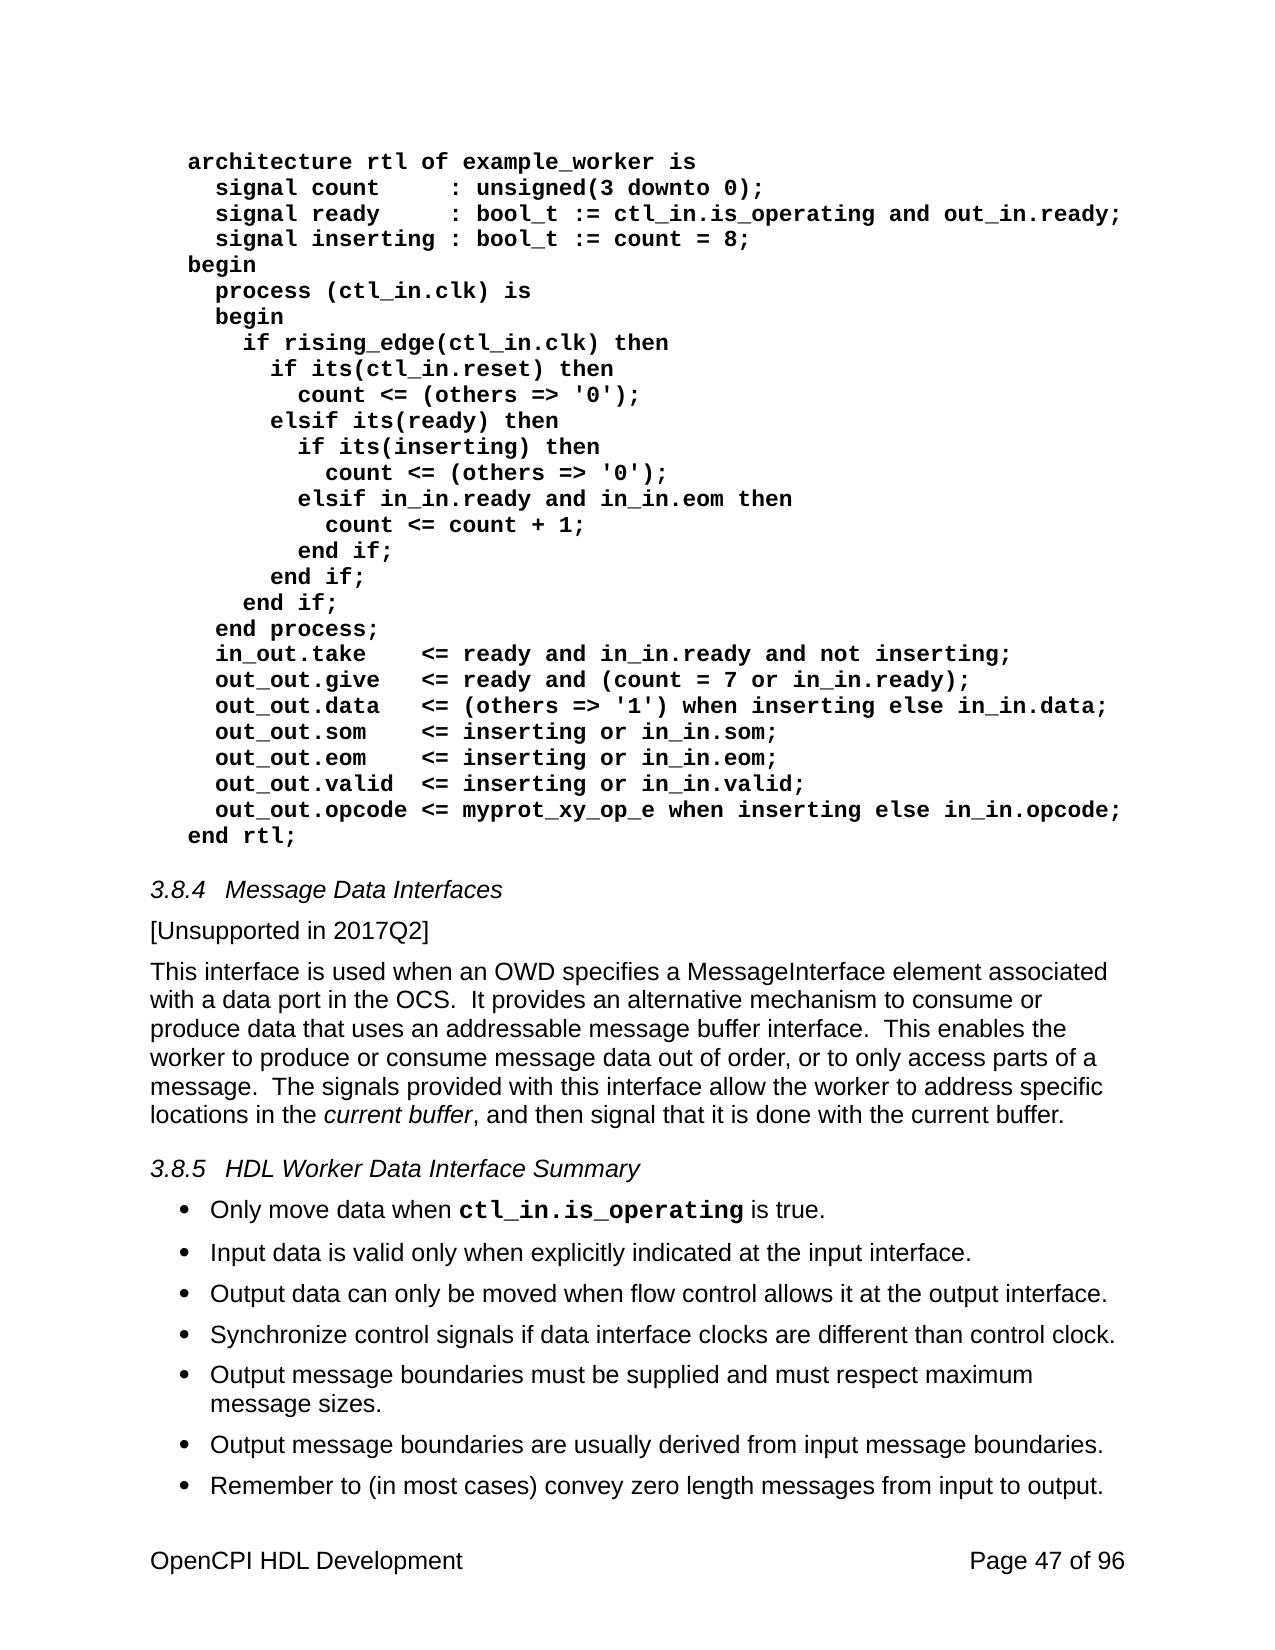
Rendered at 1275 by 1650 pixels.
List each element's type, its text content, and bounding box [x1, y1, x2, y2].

text architecture rtl of example_worker is signal count : unsigned(3 downto 0); signal ready : bool_t := ctl_in.is_operating and out_in.ready; signal inserting : bool_t := count = 8; begin process (ctl_in.clk) is begin if rising_edge(ctl_in.clk) then if its(ctl_in.reset) then count <= (others => '0'); elsif its(ready) then if its(inserting) then count <= (others => '0'); elsif in_in.ready and in_in.eom then count <= count + 1; end if; end if; end if; end process; in_out.take <= ready and in_in.ready and not inserting; out_out.give <= ready and (count = 7 or in_in.ready); out_out.data <= (others => '1') when inserting else in_in.data; out_out.som <= inserting or in_in.som; out_out.eom <= inserting or in_in.eom; out_out.valid <= inserting or in_in.valid; out_out.opcode <= myprot_xy_op_e when inserting else in_in.opcode; end rtl; [187, 150, 1125, 850]
list Output data can only be moved when flow control allows it at the output interface. [180, 1279, 1125, 1308]
subtitle Message Data Interfaces [150, 875, 1125, 904]
text [Unsupported in 2017Q2] [150, 916, 1125, 945]
list Synchronize control signals if data interface clocks are different than control clock. [180, 1319, 1125, 1348]
text This interface is used when an OWD specifies a MessageInterface element associated with a data port in the OCS. It provides an alternative mechanism to consume or produce data that uses an addressable message buffer interface. This enables the worker to produce or consume message data out of order, or to only access parts of a message. The signals provided with this interface allow the worker to address specific locations in the current buffer, and then signal that it is done with the current buffer. [150, 957, 1125, 1129]
subtitle HDL Worker Data Interface Summary [150, 1154, 1125, 1183]
list Remember to (in most cases) convey zero length messages from input to output. [180, 1471, 1125, 1500]
list Only move data when ctl_in.is_operating is true. [180, 1195, 1125, 1226]
list Output message boundaries are usually derived from input message boundaries. [180, 1430, 1125, 1459]
list Input data is valid only when explicitly indicated at the input interface. [180, 1238, 1125, 1267]
list Output message boundaries must be supplied and must respect maximum message sizes. [180, 1360, 1125, 1418]
